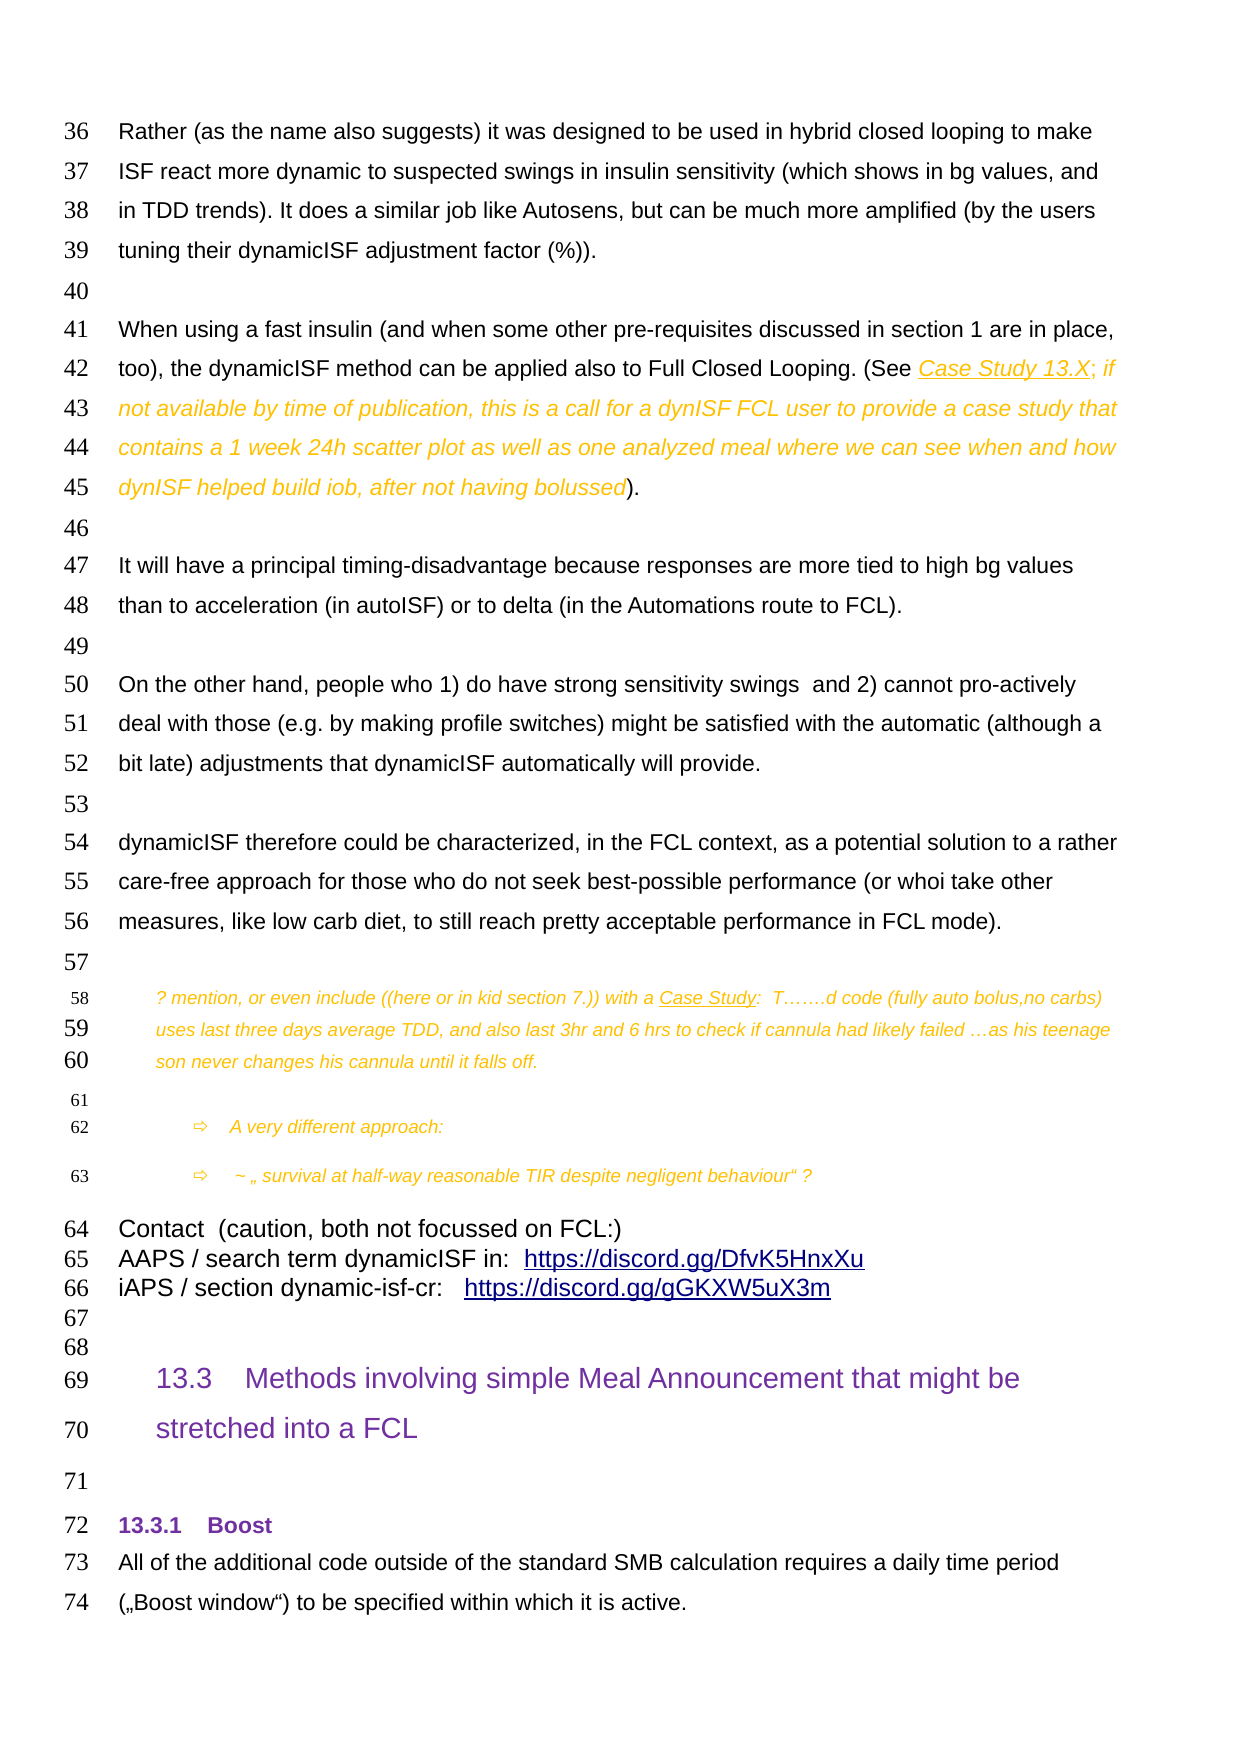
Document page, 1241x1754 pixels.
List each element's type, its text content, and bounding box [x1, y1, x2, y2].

text Contact (caution, both not focussed on FCL:) [118, 1214, 1122, 1243]
text 13.3.1 Boost [118, 1512, 1122, 1538]
text dynamicISF therefore could be characterized, in the FCL context, as a potential solution to a rather care-free approach for those who do not seek best-possible performance (or whoi take other measures, like low carb diet, to still reach pretty acceptable performance in FCL mode). [118, 829, 1122, 934]
list A very different approach: [192, 1116, 1122, 1137]
text It will have a principal timing-disadvantage because responses are more tied to high bg values than to acceleration (in autoISF) or to delta (in the Automations route to FCL). [118, 552, 1122, 618]
text Rather (as the name also suggests) it was designed to be used in hybrid closed looping to make ISF react more dynamic to suspected swings in insulin sensitivity (which shows in bg values, and in TDD trends). It does a similar job like Autosens, but can be much more amplified (by the users tuning their dynamicISF adjustment factor (%)). [118, 118, 1122, 263]
text iAPS / section dynamic-isf-cr: https://discord.gg/gGKXW5uX3m [118, 1273, 1122, 1302]
text ? mention, or even include ((here or in kid section 7.)) with a Case Study: T…….d code (fully auto bolus,no carbs) uses last three days average TDD, and also last 3hr and 6 hrs to check if cannula had likely failed …as his teenage son never changes his cannula until it falls off. [156, 987, 1122, 1073]
text When using a fast insulin (and when some other pre-requisites discussed in section 1 are in place, too), the dynamicISF method can be applied also to Full Closed Looping. (See Case Study 13.X; if not available by time of publication, this is a call for a dynISF FCL user to provide a case study that contains a 1 week 24h scatter plot as well as one analyzed meal where we can see when and how dynISF helped build iob, after not having bolussed). [118, 316, 1122, 500]
text 13.3 Methods involving simple Meal Announcement that might be stretched into a FCL [156, 1361, 1122, 1445]
list ~ „ survival at half-way reasonable TIR despite negligent behaviour“ ? [192, 1165, 1122, 1187]
text AAPS / search term dynamicISF in: https://discord.gg/DfvK5HnxXu [118, 1244, 1122, 1272]
text All of the additional code outside of the standard SMB calculation requires a daily time period („Boost window“) to be specified within which it is active. [118, 1549, 1122, 1615]
text On the other hand, people who 1) do have strong sensitivity swings and 2) cannot pro-actively deal with those (e.g. by making profile switches) might be satisfied with the automatic (although a bit late) adjustments that dynamicISF automatically will provide. [118, 671, 1122, 776]
